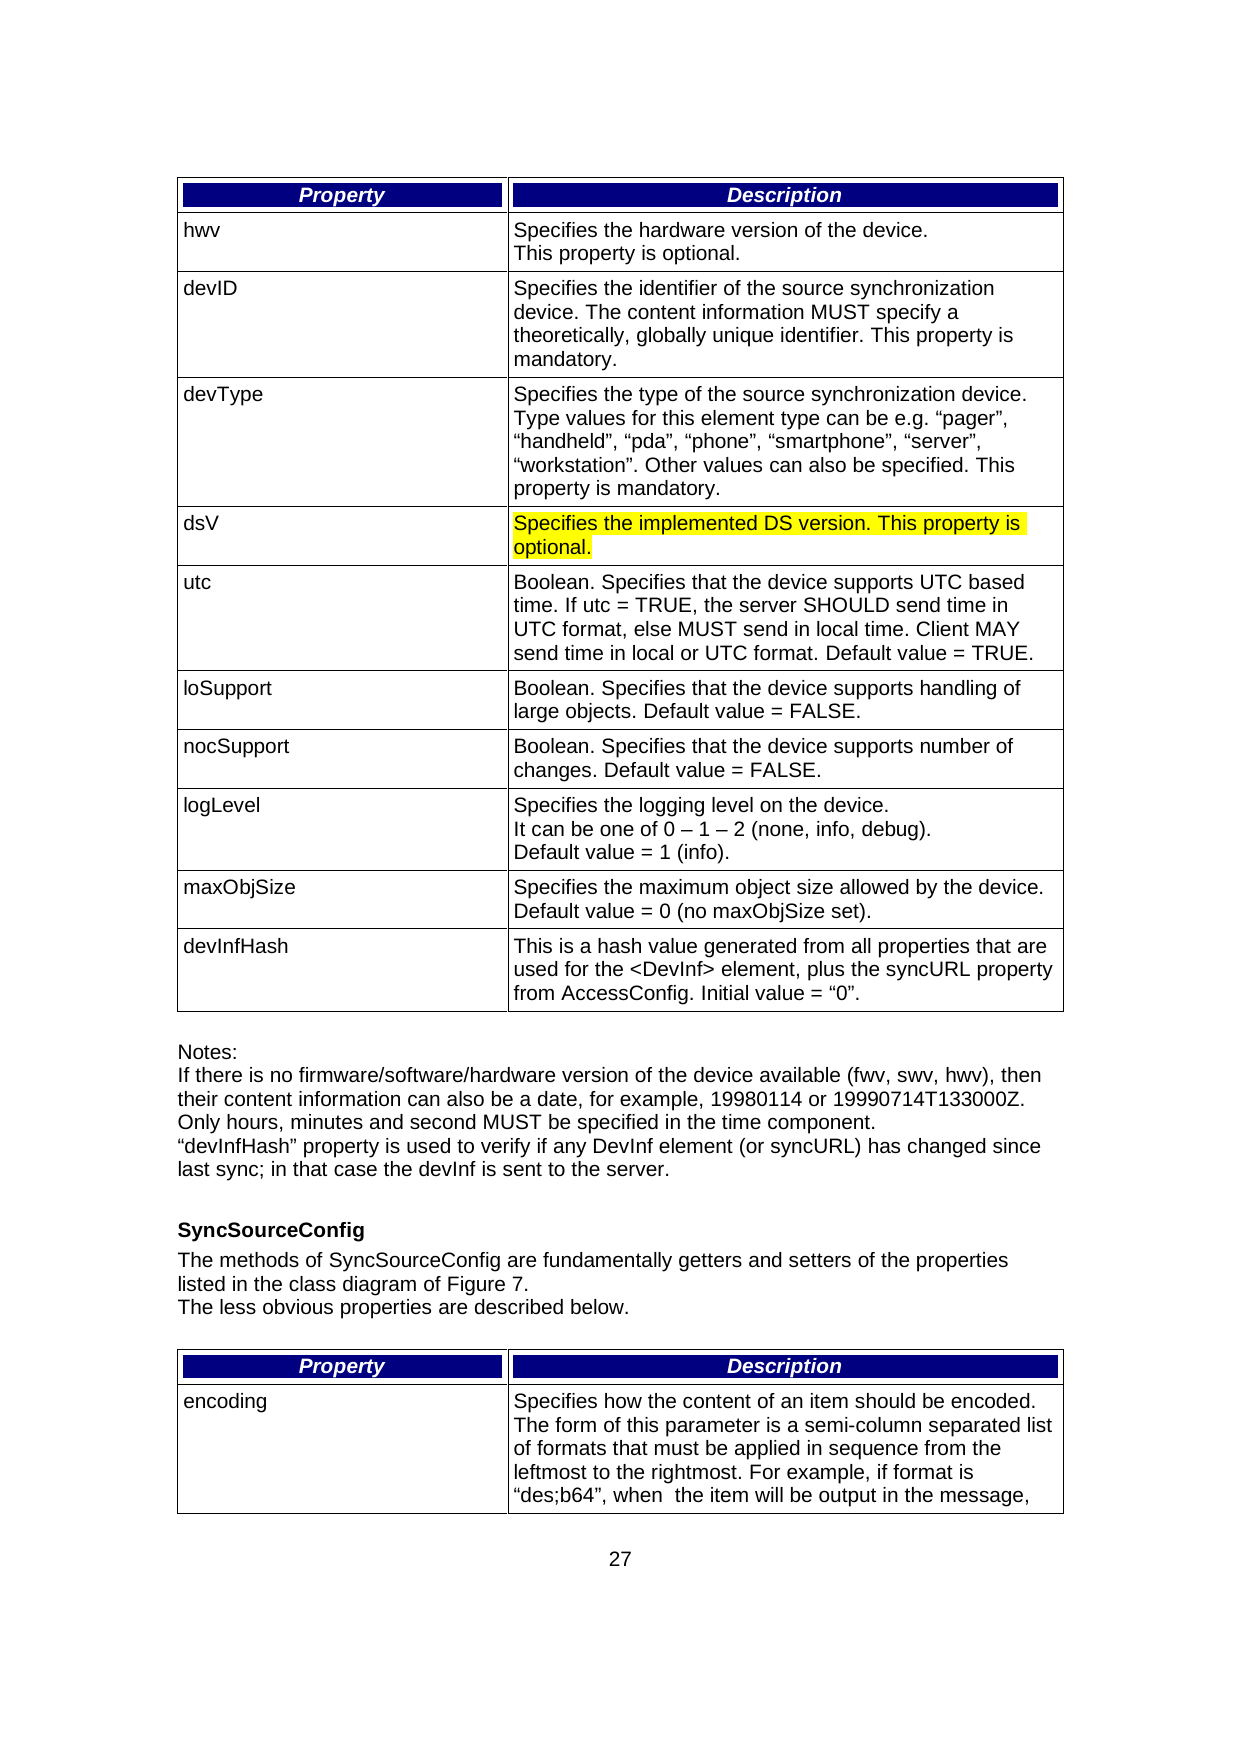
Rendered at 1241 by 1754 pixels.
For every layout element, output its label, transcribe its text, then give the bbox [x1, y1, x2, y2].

table_cell Specifies the type of the source synchronization device. Type values for this element type can be e.g. “pager”, “handheld”, “pda”, “phone”, “smartphone”, “server”, “workstation”. Other values can also be specified. This property is mandatory. [509, 378, 1063, 506]
table_cell Boolean. Specifies that the device supports number of changes. Default value = FALSE. [509, 730, 1063, 788]
text The methods of SyncSourceConfig are fundamentally getters and setters of the properties listed in the class diagram of Figure 7. [177, 1249, 1063, 1296]
table_cell encoding [178, 1385, 507, 1513]
text The less obvious properties are described below. [177, 1296, 1063, 1319]
table_cell devType [178, 378, 507, 506]
table_cell devID [178, 272, 507, 377]
table_cell Specifies the hardware version of the device. This property is optional. [509, 213, 1063, 271]
table_cell utc [178, 566, 507, 670]
table_cell maxObjSize [178, 871, 507, 928]
table_cell Boolean. Specifies that the device supports UTC based time. If utc = TRUE, the server SHOULD send time in UTC format, else MUST send in local time. Client MAY send time in local or UTC format. Default value = TRUE. [509, 566, 1063, 670]
table_header Description [509, 1350, 1063, 1384]
table_cell hwv [178, 213, 507, 271]
table_cell Specifies how the content of an item should be encoded. The form of this parameter is a semi-column separated list of formats that must be applied in sequence from the leftmost to the rightmost. For example, if format is “des;b64”, when the item will be output in the message, [509, 1385, 1063, 1513]
table_cell dsV [178, 507, 507, 565]
text Notes: If there is no firmware/software/hardware version of the device available (fwv, swv, hwv), then their content information can also be a date, for example, 19980114 or 19990714T133000Z. Only hours, minutes and second MUST be specified in the time component. “devInfHash” property is used to verify if any DevInf element (or syncURL) has changed since last sync; in that case the devInf is sent to the server. [177, 1040, 1063, 1181]
table_cell This is a hash value generated from all properties that are used for the <DevInf> element, plus the syncURL property from AccessConfig. Initial value = “0”. [509, 929, 1063, 1011]
table_cell devInfHash [178, 929, 507, 1011]
table_header Description [509, 178, 1063, 212]
table_cell Specifies the maximum object size allowed by the device. Default value = 0 (no maxObjSize set). [509, 871, 1063, 928]
table_cell Specifies the identifier of the source synchronization device. The content information MUST specify a theoretically, globally unique identifier. This property is mandatory. [509, 272, 1063, 377]
subtitle SyncSourceConfig [177, 1219, 1063, 1242]
table_cell Specifies the logging level on the device. It can be one of 0 – 1 – 2 (none, info, debug). Default value = 1 (info). [509, 789, 1063, 870]
table_header Property [178, 178, 507, 212]
table_header Property [178, 1350, 507, 1384]
table_cell Boolean. Specifies that the device supports handling of large objects. Default value = FALSE. [509, 671, 1063, 729]
table_cell Specifies the implemented DS version. This property is optional. [509, 507, 1063, 565]
table_cell logLevel [178, 789, 507, 870]
table_cell nocSupport [178, 730, 507, 788]
table_cell loSupport [178, 671, 507, 729]
